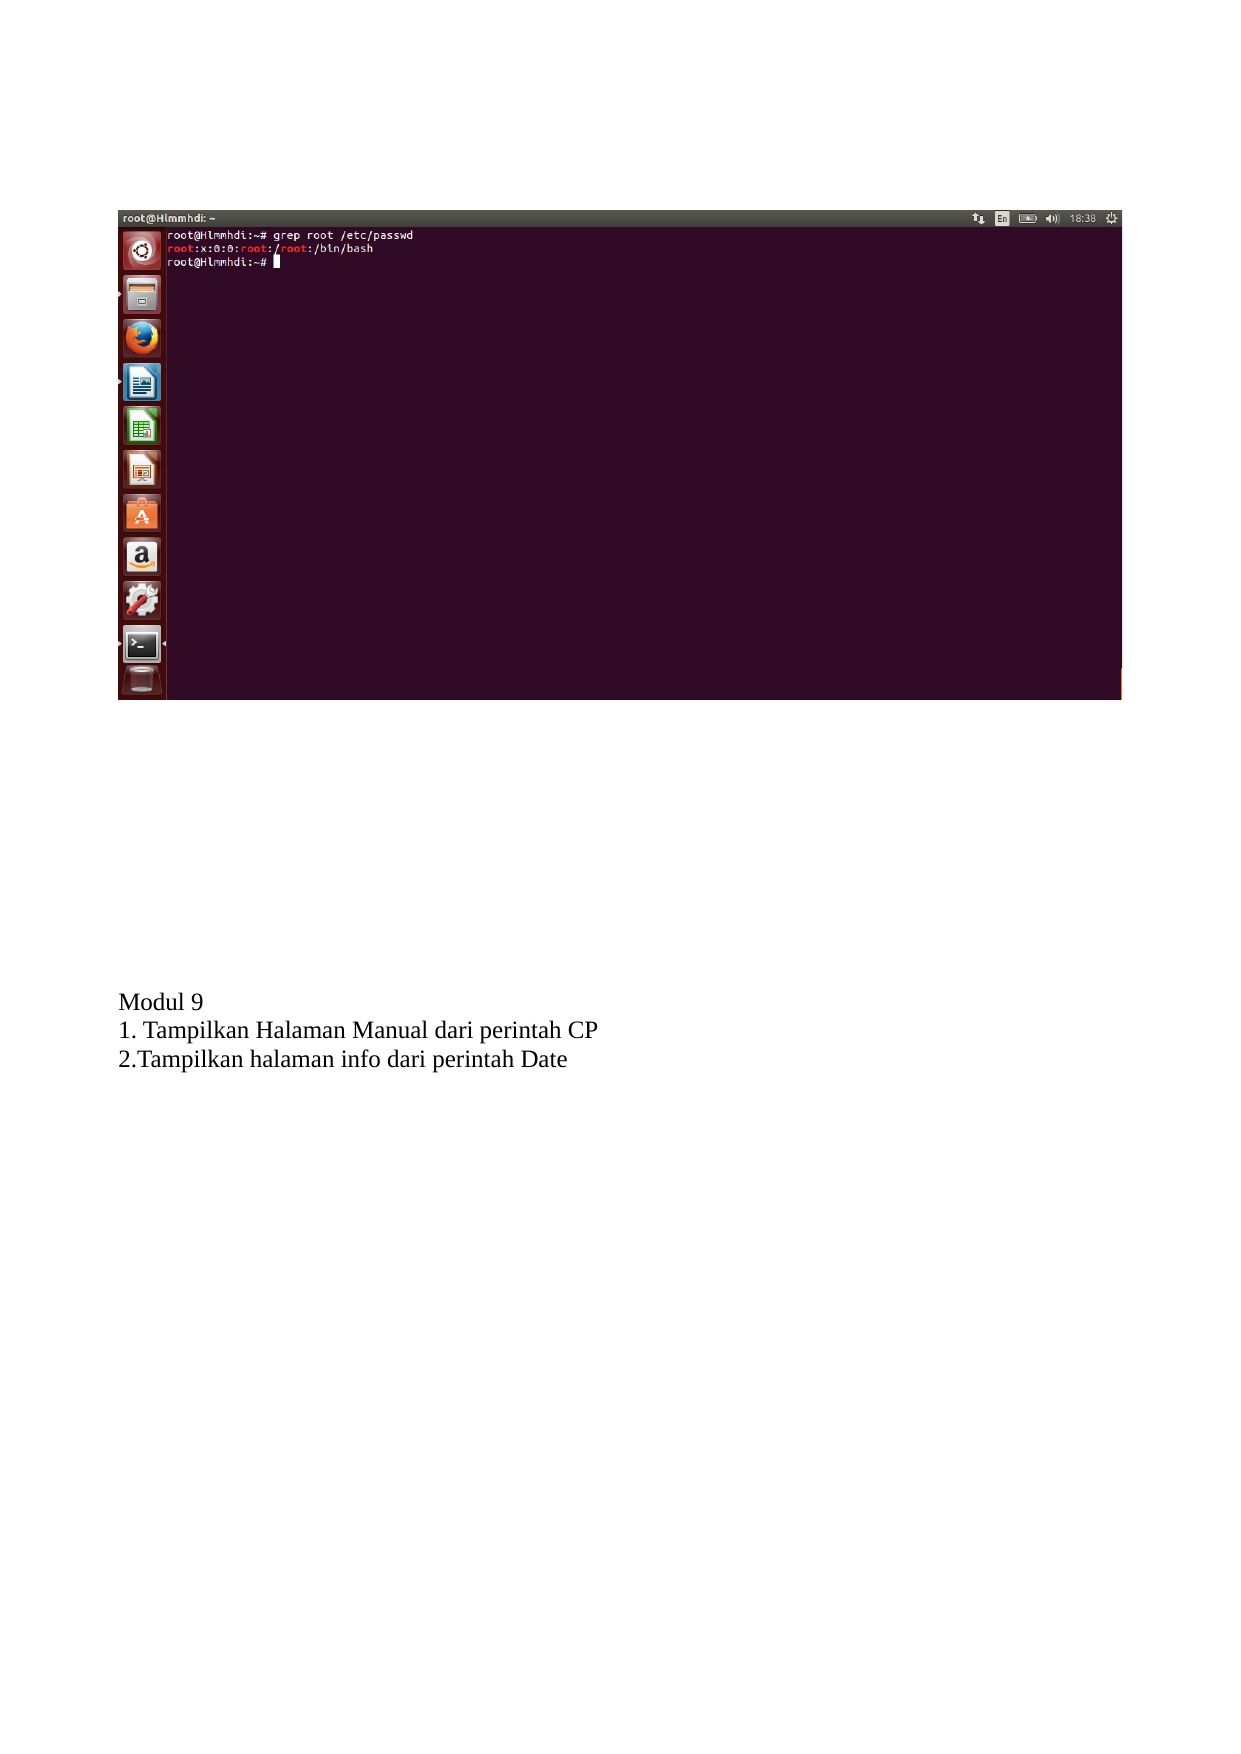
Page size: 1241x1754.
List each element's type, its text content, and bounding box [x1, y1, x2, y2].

text 1. Tampilkan Halaman Manual dari perintah CP [118, 1016, 1122, 1044]
text Modul 9 [118, 987, 1122, 1016]
picture [118, 210, 1123, 700]
text 2.Tampilkan halaman info dari perintah Date [118, 1044, 1122, 1073]
